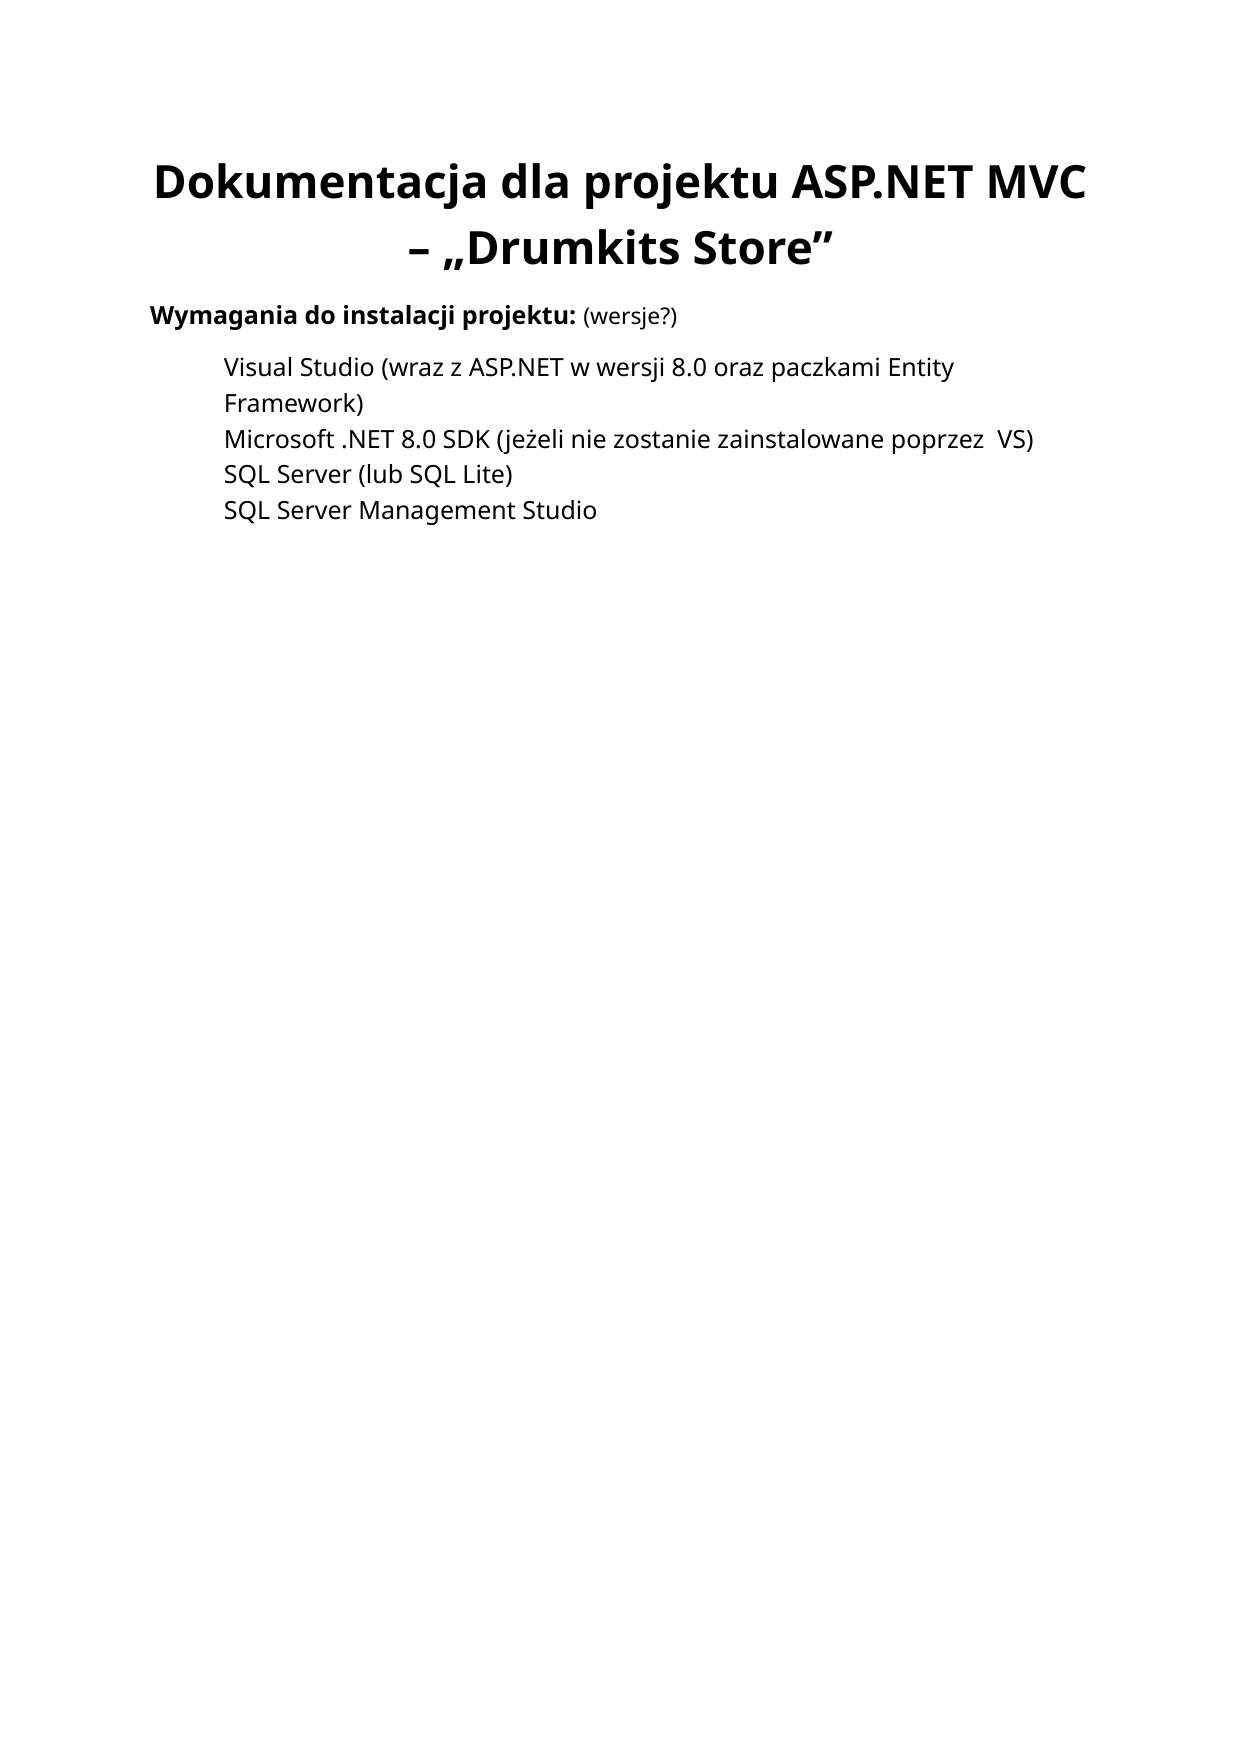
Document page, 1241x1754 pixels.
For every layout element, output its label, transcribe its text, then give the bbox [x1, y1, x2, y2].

text Visual Studio (wraz z ASP.NET w wersji 8.0 oraz paczkami Entity Framework) Microsoft .NET 8.0 SDK (jeżeli nie zostanie zainstalowane poprzez VS) SQL Server (lub SQL Lite) SQL Server Management Studio [224, 350, 1090, 560]
text Dokumentacja dla projektu ASP.NET MVC – „Drumkits Store” [150, 150, 1090, 278]
text Wymagania do instalacji projektu: (wersje?) [150, 297, 1090, 332]
